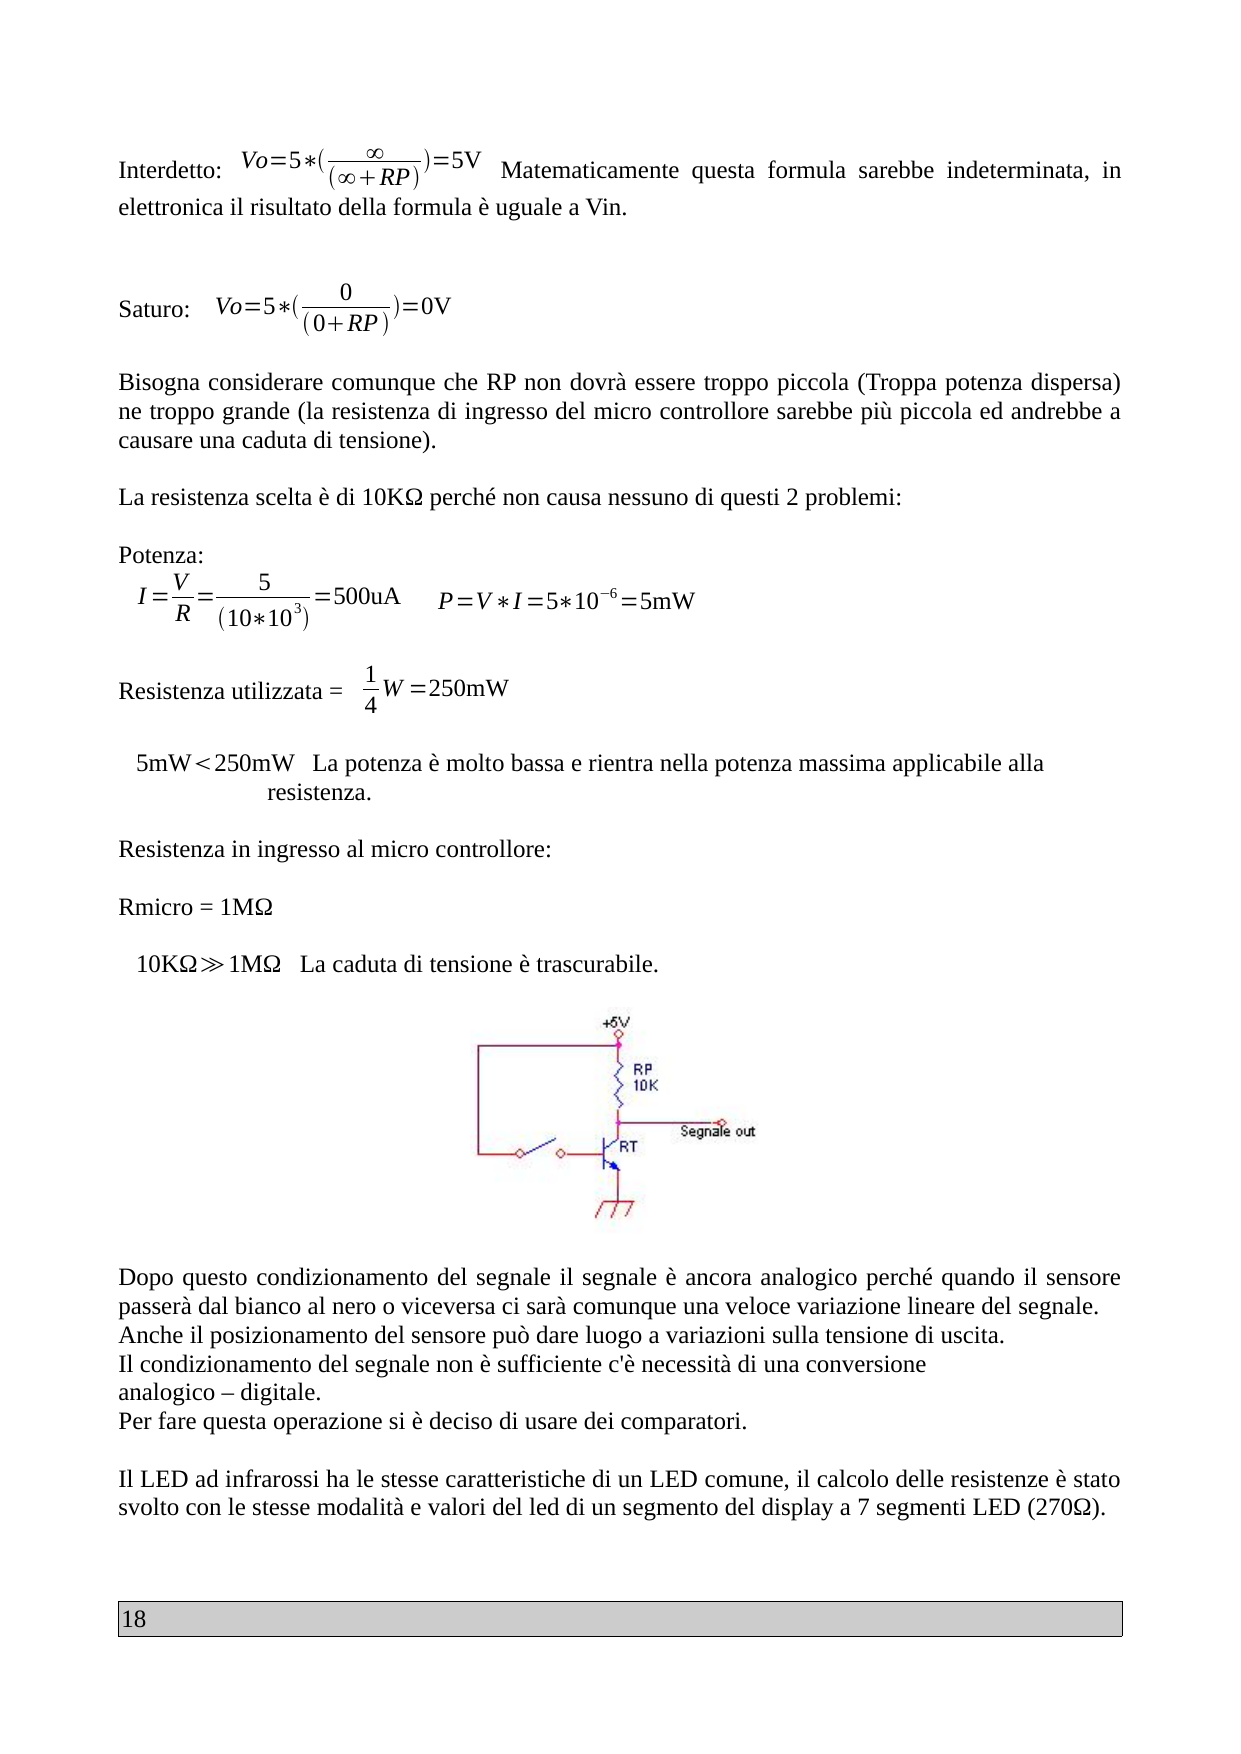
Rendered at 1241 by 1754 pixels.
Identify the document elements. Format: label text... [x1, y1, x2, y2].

text Dopo questo condizionamento del segnale il segnale è ancora analogico perché quando il sensore passerà dal bianco al nero o viceversa ci sarà comunque una veloce variazione lineare del segnale. [118, 1262, 1122, 1320]
text Resistenza utilizzata = [118, 661, 1122, 719]
text Il condizionamento del segnale non è sufficiente c'è necessità di una conversione [118, 1349, 1122, 1377]
text analogico – digitale. [118, 1377, 1122, 1406]
text Anche il posizionamento del sensore può dare luogo a variazioni sulla tensione di uscita. [118, 1320, 1122, 1349]
text Il LED ad infrarossi ha le stesse caratteristiche di un LED comune, il calcolo delle resistenze è stato svolto con le stesse modalità e valori del led di un segmento del display a 7 segmenti LED (270Ω). [118, 1464, 1122, 1521]
text Bisogna considerare comunque che RP non dovrà essere troppo piccola (Troppa potenza dispersa) ne troppo grande (la resistenza di ingresso del micro controllore sarebbe più piccola ed andrebbe a causare una caduta di tensione). [118, 367, 1122, 454]
text Saturo: [118, 279, 1122, 339]
text La potenza è molto bassa e rientra nella potenza massima applicabile alla resistenza. [118, 748, 1122, 806]
text Rmicro = 1MΩ [118, 892, 1122, 921]
text Per fare questa operazione si è deciso di usare dei comparatori. [118, 1406, 1122, 1435]
text La caduta di tensione è trascurabile. [118, 949, 1122, 978]
picture [470, 1007, 770, 1234]
text La resistenza scelta è di 10KΩ perché non causa nessuno di questi 2 problemi: [118, 482, 1122, 511]
text Resistenza in ingresso al micro controllore: [118, 834, 1122, 863]
text Potenza: [118, 540, 1122, 569]
text Interdetto:Matematicamente questa formula sarebbe indeterminata, in elettronica il risultato della formula è uguale a Vin. [118, 147, 1122, 221]
